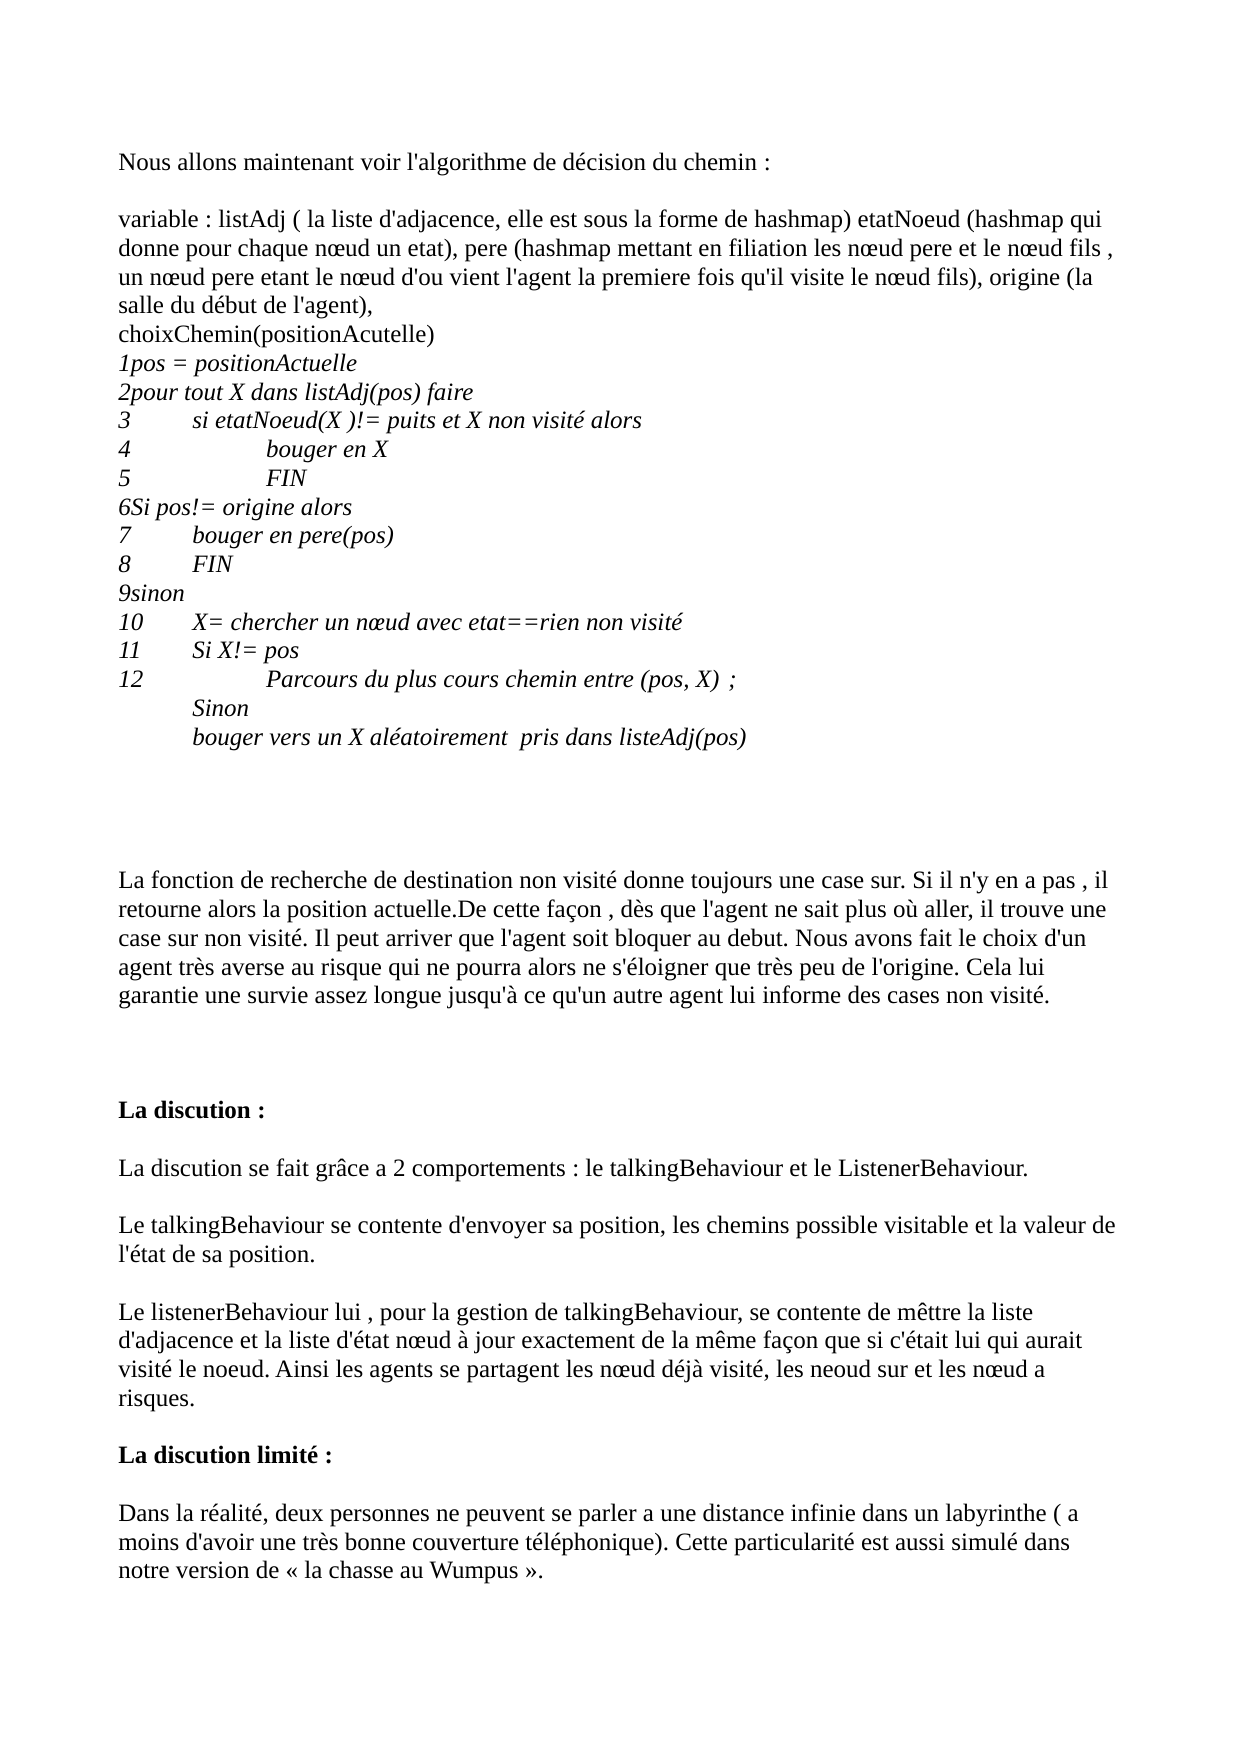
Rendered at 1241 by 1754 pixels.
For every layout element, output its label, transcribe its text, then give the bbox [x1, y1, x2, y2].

text 8 FIN [118, 549, 1122, 578]
text 5 FIN [118, 463, 1122, 492]
text 11 Si X!= pos [118, 636, 1122, 664]
text variable : listAdj ( la liste d'adjacence, elle est sous la forme de hashmap) etatNoeud (hashmap qui donne pour chaque nœud un etat), pere (hashmap mettant en filiation les nœud pere et le nœud fils , un nœud pere etant le nœud d'ou vient l'agent la premiere fois qu'il visite le nœud fils), origine (la salle du début de l'agent), [118, 204, 1122, 319]
text La discution : [118, 1096, 1122, 1124]
text 1pos = positionActuelle [118, 348, 1122, 377]
text 4 bouger en X [118, 434, 1122, 463]
text choixChemin(positionAcutelle) [118, 319, 1122, 348]
text Le talkingBehaviour se contente d'envoyer sa position, les chemins possible visitable et la valeur de l'état de sa position. [118, 1211, 1122, 1268]
text 2pour tout X dans listAdj(pos) faire [118, 377, 1122, 406]
text La discution se fait grâce a 2 comportements : le talkingBehaviour et le ListenerBehaviour. [118, 1153, 1122, 1182]
text 7 bouger en pere(pos) [118, 521, 1122, 549]
text 12 Parcours du plus cours chemin entre (pos, X) ; [118, 664, 1122, 693]
text Le listenerBehaviour lui , pour la gestion de talkingBehaviour, se contente de mêttre la liste d'adjacence et la liste d'état nœud à jour exactement de la même façon que si c'était lui qui aurait visité le noeud. Ainsi les agents se partagent les nœud déjà visité, les neoud sur et les nœud a risques. [118, 1297, 1122, 1412]
text 10 X= chercher un nœud avec etat==rien non visité [118, 607, 1122, 636]
text bouger vers un X aléatoirement pris dans listeAdj(pos) [118, 722, 1122, 751]
text Nous allons maintenant voir l'algorithme de décision du chemin : [118, 147, 1122, 176]
text 6Si pos!= origine alors [118, 492, 1122, 521]
text La discution limité : [118, 1441, 1122, 1469]
text La fonction de recherche de destination non visité donne toujours une case sur. Si il n'y en a pas , il retourne alors la position actuelle.De cette façon , dès que l'agent ne sait plus où aller, il trouve une case sur non visité. Il peut arriver que l'agent soit bloquer au debut. Nous avons fait le choix d'un agent très averse au risque qui ne pourra alors ne s'éloigner que très peu de l'origine. Cela lui garantie une survie assez longue jusqu'à ce qu'un autre agent lui informe des cases non visité. [118, 866, 1122, 1009]
text Sinon [118, 693, 1122, 722]
text 3 si etatNoeud(X )!= puits et X non visité alors [118, 406, 1122, 434]
text Dans la réalité, deux personnes ne peuvent se parler a une distance infinie dans un labyrinthe ( a moins d'avoir une très bonne couverture téléphonique). Cette particularité est aussi simulé dans notre version de « la chasse au Wumpus ». [118, 1498, 1122, 1584]
text 9sinon [118, 578, 1122, 607]
